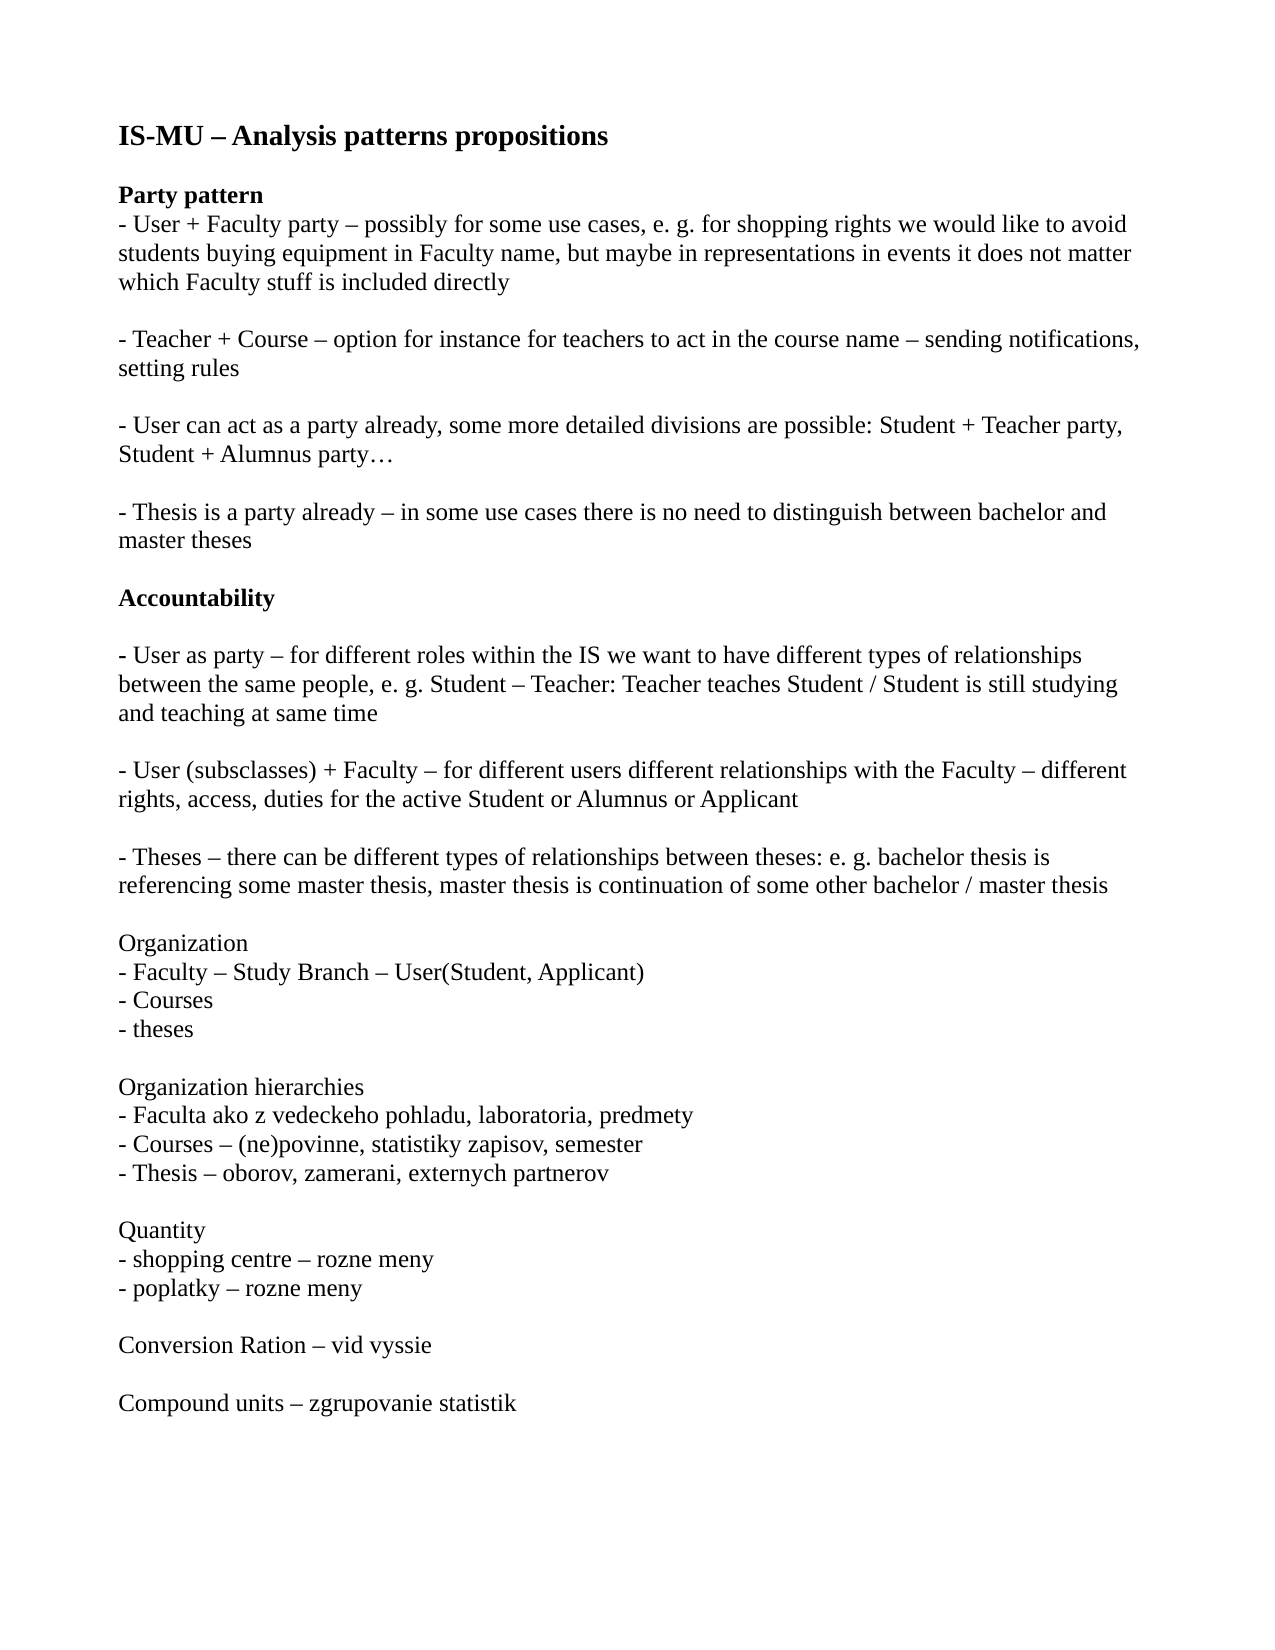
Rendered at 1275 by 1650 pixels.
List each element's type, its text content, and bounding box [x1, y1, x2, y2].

text - User (subsclasses) + Faculty – for different users different relationships with the Faculty – different rights, access, duties for the active Student or Alumnus or Applicant [118, 755, 1157, 813]
text - Thesis – oborov, zamerani, externych partnerov [118, 1158, 1157, 1187]
text - Thesis is a party already – in some use cases there is no need to distinguish between bachelor and master theses [118, 497, 1157, 554]
text - poplatky – rozne meny [118, 1273, 1157, 1302]
text - Courses – (ne)povinne, statistiky zapisov, semester [118, 1129, 1157, 1158]
text Conversion Ration – vid vyssie [118, 1330, 1157, 1359]
text - User + Faculty party – possibly for some use cases, e. g. for shopping rights we would like to avoid students buying equipment in Faculty name, but maybe in representations in events it does not matter which Faculty stuff is included directly [118, 209, 1157, 295]
text Party pattern [118, 180, 1157, 209]
text - Teacher + Course – option for instance for teachers to act in the course name – sending notifications, setting rules [118, 324, 1157, 382]
text Organization hierarchies [118, 1072, 1157, 1100]
text - User can act as a party already, some more detailed divisions are possible: Student + Teacher party, Student + Alumnus party… [118, 410, 1157, 468]
text - User as party – for different roles within the IS we want to have different types of relationships between the same people, e. g. Student – Teacher: Teacher teaches Student / Student is still studying and teaching at same time [118, 640, 1157, 727]
text Compound units – zgrupovanie statistik [118, 1388, 1157, 1417]
text - theses [118, 1014, 1157, 1043]
text - Theses – there can be different types of relationships between theses: e. g. bachelor thesis is referencing some master thesis, master thesis is continuation of some other bachelor / master thesis [118, 842, 1157, 899]
text - Faculty – Study Branch – User(Student, Applicant) [118, 957, 1157, 985]
text Accountability [118, 583, 1157, 612]
text - Faculta ako z vedeckeho pohladu, laboratoria, predmety [118, 1100, 1157, 1129]
text Quantity [118, 1215, 1157, 1244]
text - Courses [118, 985, 1157, 1014]
text Organization [118, 928, 1157, 957]
text IS-MU – Analysis patterns propositions [118, 118, 1157, 152]
text - shopping centre – rozne meny [118, 1244, 1157, 1273]
